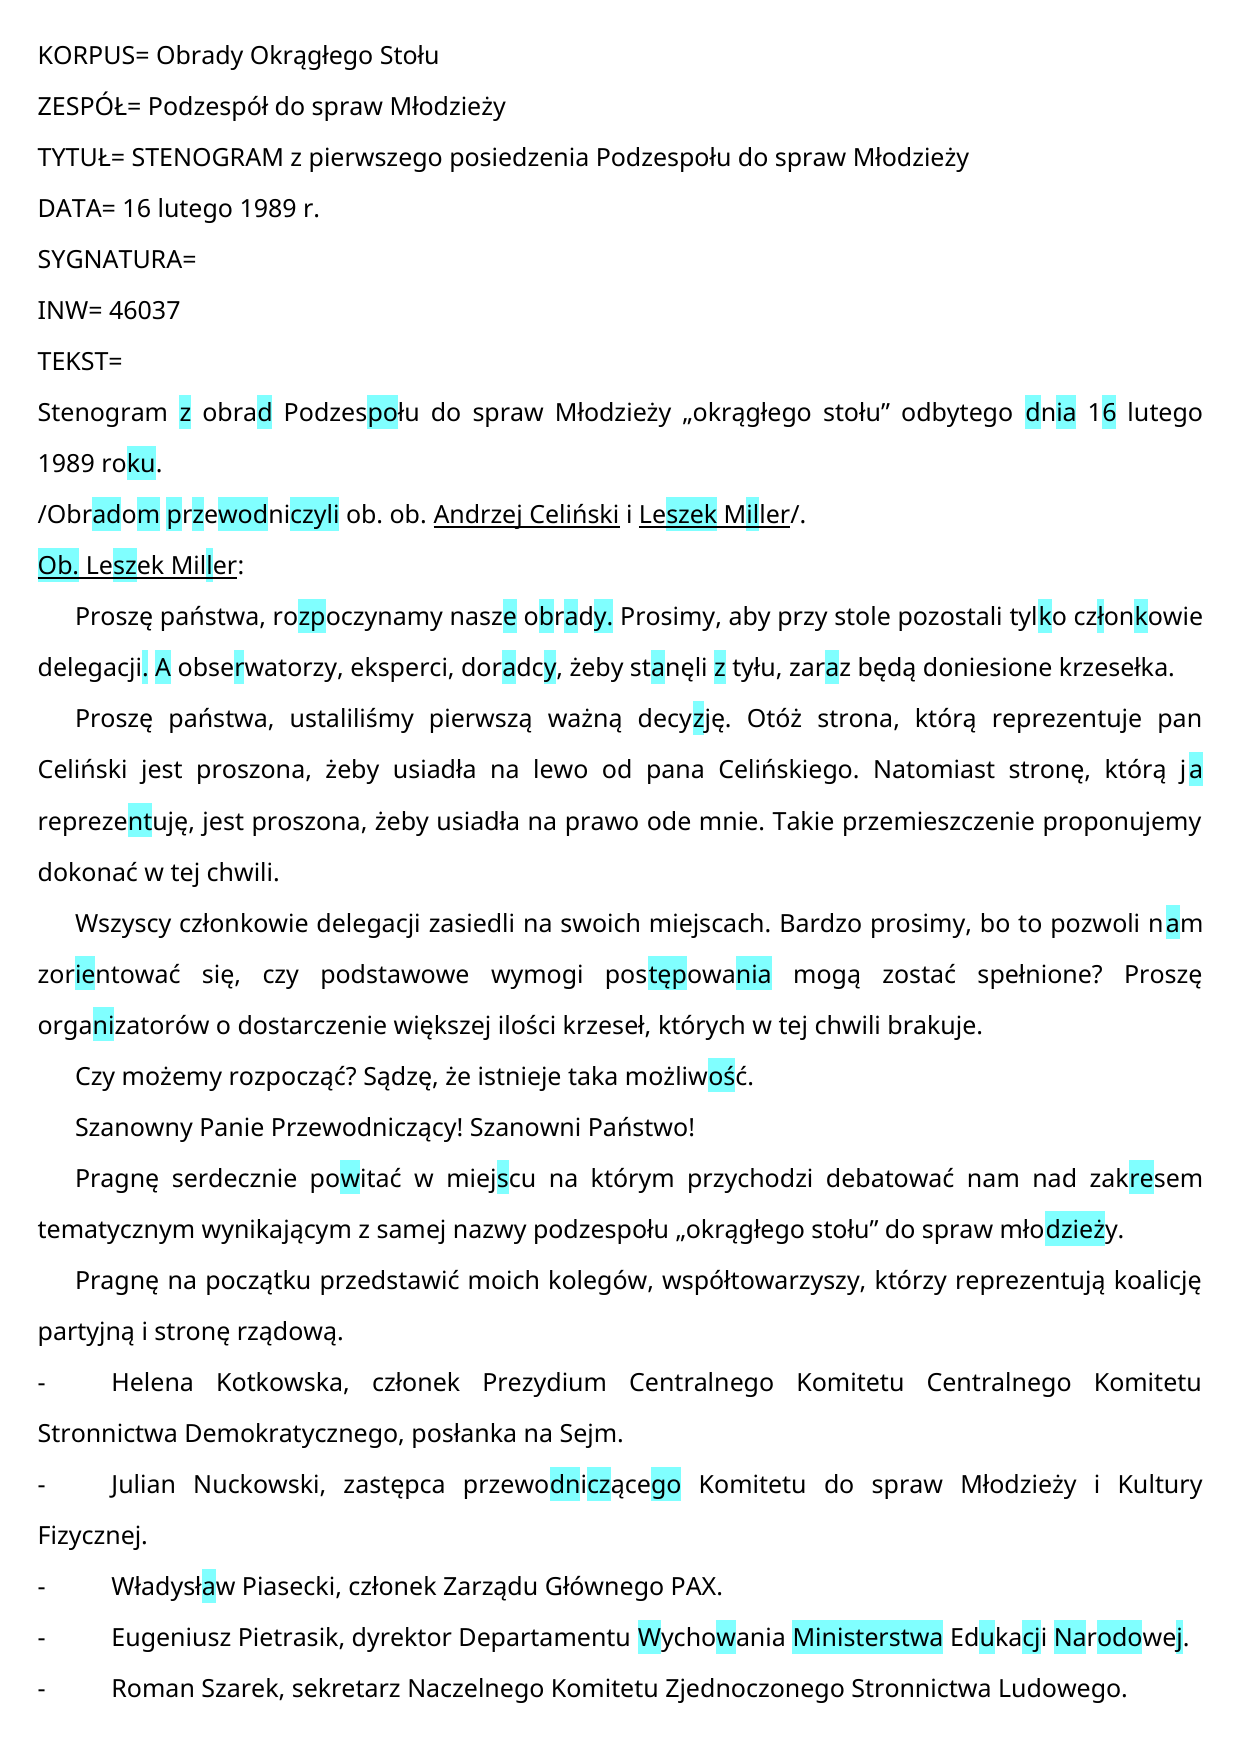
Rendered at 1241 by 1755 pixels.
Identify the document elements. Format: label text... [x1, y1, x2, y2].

text DATA= 16 lutego 1989 r. [37, 191, 1203, 225]
text TYTUŁ= STENOGRAM z pierwszego posiedzenia Podzespołu do spraw Młodzieży [37, 139, 1203, 174]
text KORPUS= Obrady Okrągłego Stołu [37, 37, 1203, 72]
text Ob. Leszek Miller: [37, 548, 1203, 582]
text - Helena Kotkowska, członek Prezydium Centralnego Komitetu Centralnego Komitetu Stronnictwa Demokratycznego, posłanka na Sejm. [37, 1364, 1203, 1450]
text Wszyscy członkowie delegacji zasiedli na swoich miejscach. Bardzo prosimy, bo to pozwoli nam zorientować się, czy podstawowe wymogi postępowania mogą zostać spełnione? Proszę organizatorów o dostarczenie większej ilości krzeseł, których w tej chwili brakuje. [37, 905, 1203, 1041]
text - Władysław Piasecki, członek Zarządu Głównego PAX. [37, 1569, 1203, 1603]
text Stenogram z obrad Podzespołu do spraw Młodzieży „okrągłego stołu” odbytego dnia 16 lutego 1989 roku. [37, 395, 1203, 480]
text Proszę państwa, ustaliliśmy pierwszą ważną decyzję. Otóż strona, którą reprezentuje pan Celiński jest proszona, żeby usiadła na lewo od pana Celińskiego. Natomiast stronę, którą ja reprezentuję, jest proszona, żeby usiadła na prawo ode mnie. Takie przemieszczenie proponujemy dokonać w tej chwili. [37, 701, 1203, 888]
text SYGNATURA= [37, 242, 1203, 276]
text Pragnę na początku przedstawić moich kolegów, współtowarzyszy, którzy reprezentują koalicję partyjną i stronę rządową. [37, 1262, 1203, 1348]
text INW= 46037 [37, 293, 1203, 327]
text - Julian Nuckowski, zastępca przewodniczącego Komitetu do spraw Młodzieży i Kultury Fizycznej. [37, 1467, 1203, 1552]
text - Eugeniusz Pietrasik, dyrektor Departamentu Wychowania Ministerstwa Edukacji Narodowej. [37, 1620, 1203, 1654]
text TEKST= [37, 344, 1203, 378]
text Proszę państwa, rozpoczynamy nasze obrady. Prosimy, aby przy stole pozostali tylko członkowie delegacji. A obserwatorzy, eksperci, doradcy, żeby stanęli z tyłu, zaraz będą doniesione krzesełka. [37, 599, 1203, 684]
text /Obradom przewodniczyli ob. ob. Andrzej Celiński i Leszek Miller/. [37, 497, 1203, 531]
text ZESPÓŁ= Podzespół do spraw Młodzieży [37, 88, 1203, 123]
text - Roman Szarek, sekretarz Naczelnego Komitetu Zjednoczonego Stronnictwa Ludowego. [37, 1671, 1203, 1705]
text Szanowny Panie Przewodniczący! Szanowni Państwo! [37, 1109, 1203, 1143]
text Czy możemy rozpocząć? Sądzę, że istnieje taka możliwość. [37, 1058, 1203, 1092]
text Pragnę serdecznie powitać w miejscu na którym przychodzi debatować nam nad zakresem tematycznym wynikającym z samej nazwy podzespołu „okrągłego stołu” do spraw młodzieży. [37, 1160, 1203, 1246]
